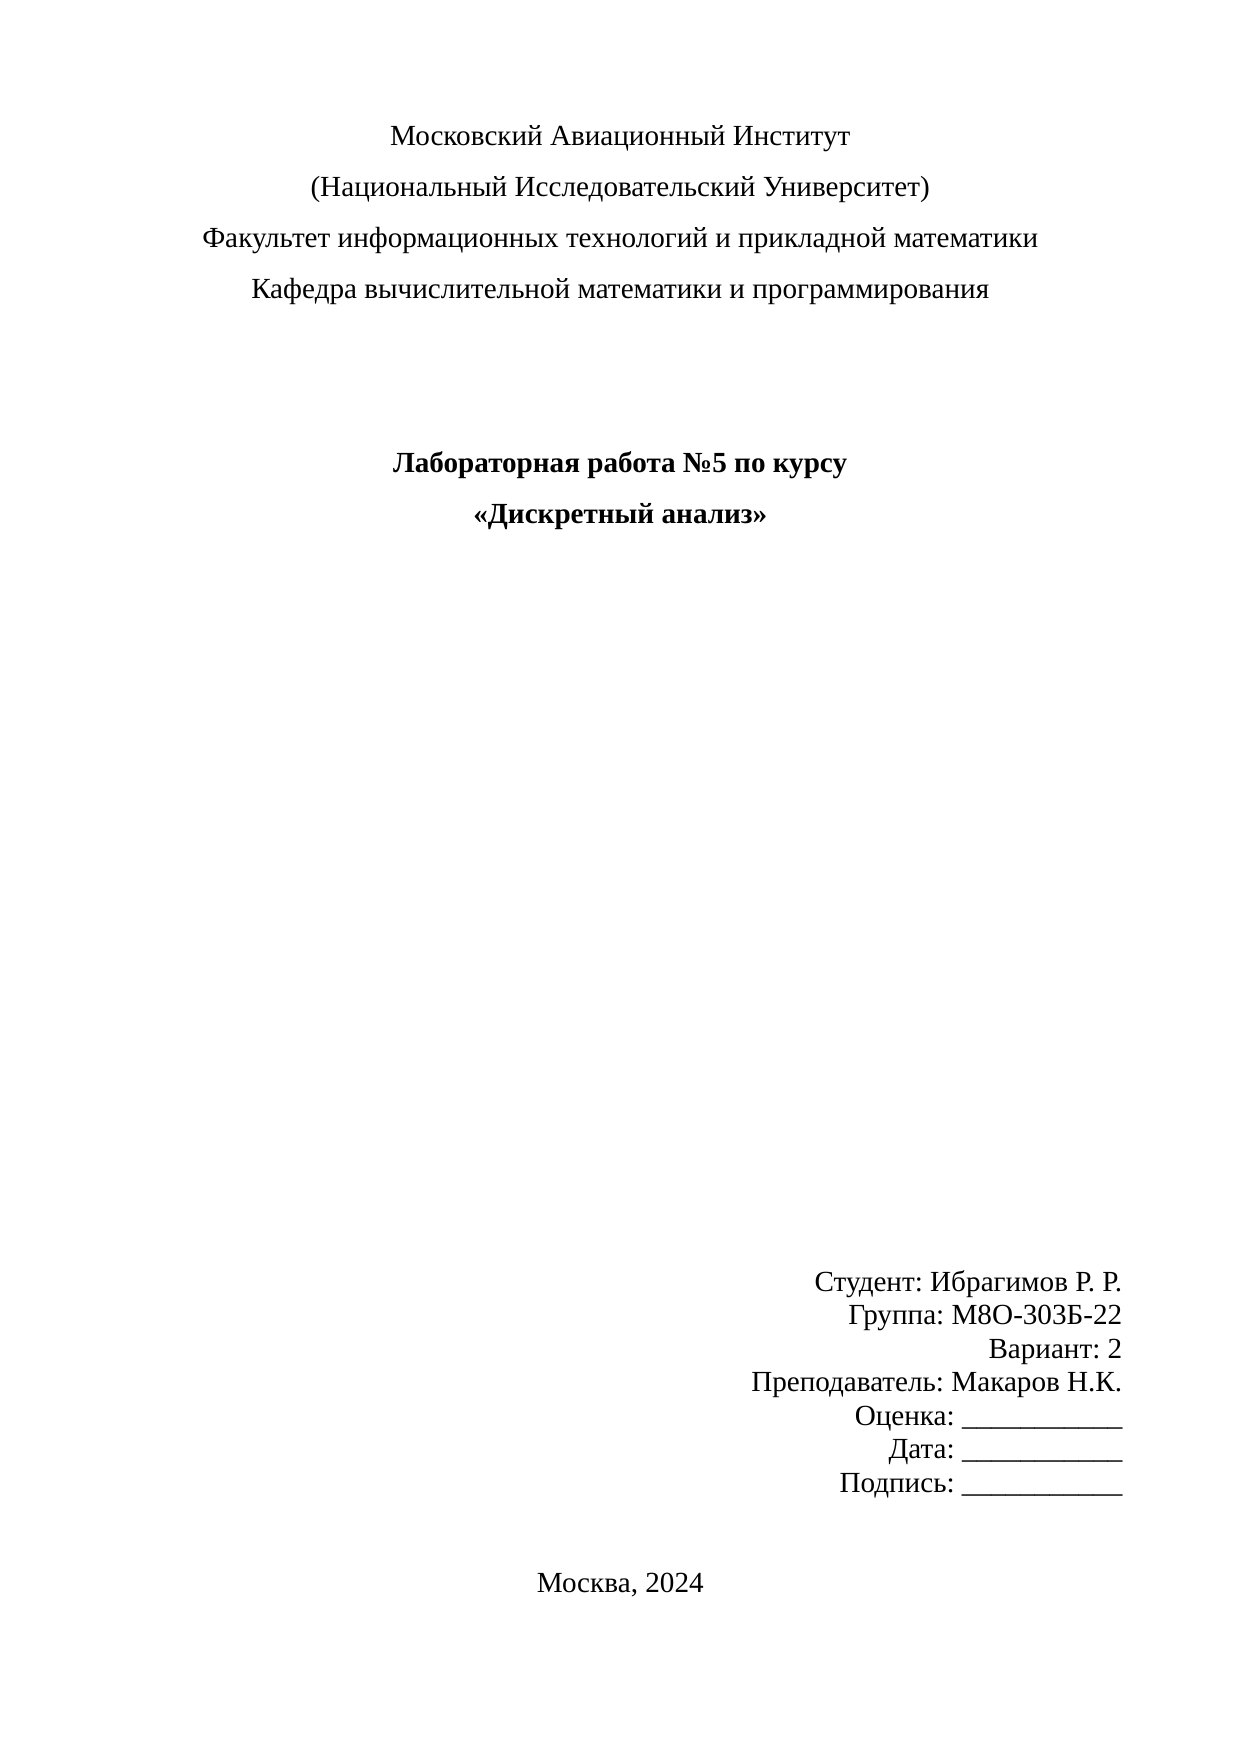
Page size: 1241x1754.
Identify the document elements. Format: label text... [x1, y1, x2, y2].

text Преподаватель: Макаров Н.К. [118, 1364, 1122, 1398]
text Лабораторная работа №5 по курсу [118, 445, 1122, 478]
text Дата: ___________ [118, 1431, 1122, 1465]
text Подпись: ___________ [118, 1465, 1122, 1498]
text (Национальный Исследовательский Университет) [118, 169, 1122, 203]
text Группа: М8О-303Б-22 [708, 1297, 1122, 1331]
text «Дискретный анализ» [118, 496, 1122, 529]
text Кафедра вычислительной математики и программирования [118, 272, 1122, 305]
text Студент: Ибрагимов Р. Р. [118, 1264, 1122, 1297]
text Оценка: ___________ [118, 1398, 1122, 1431]
text Факультет информационных технологий и прикладной математики [118, 220, 1122, 254]
text Вариант: 2 [708, 1331, 1122, 1364]
text Москва, 2024 [118, 1566, 1122, 1599]
text Московский Авиационный Институт [118, 118, 1122, 152]
